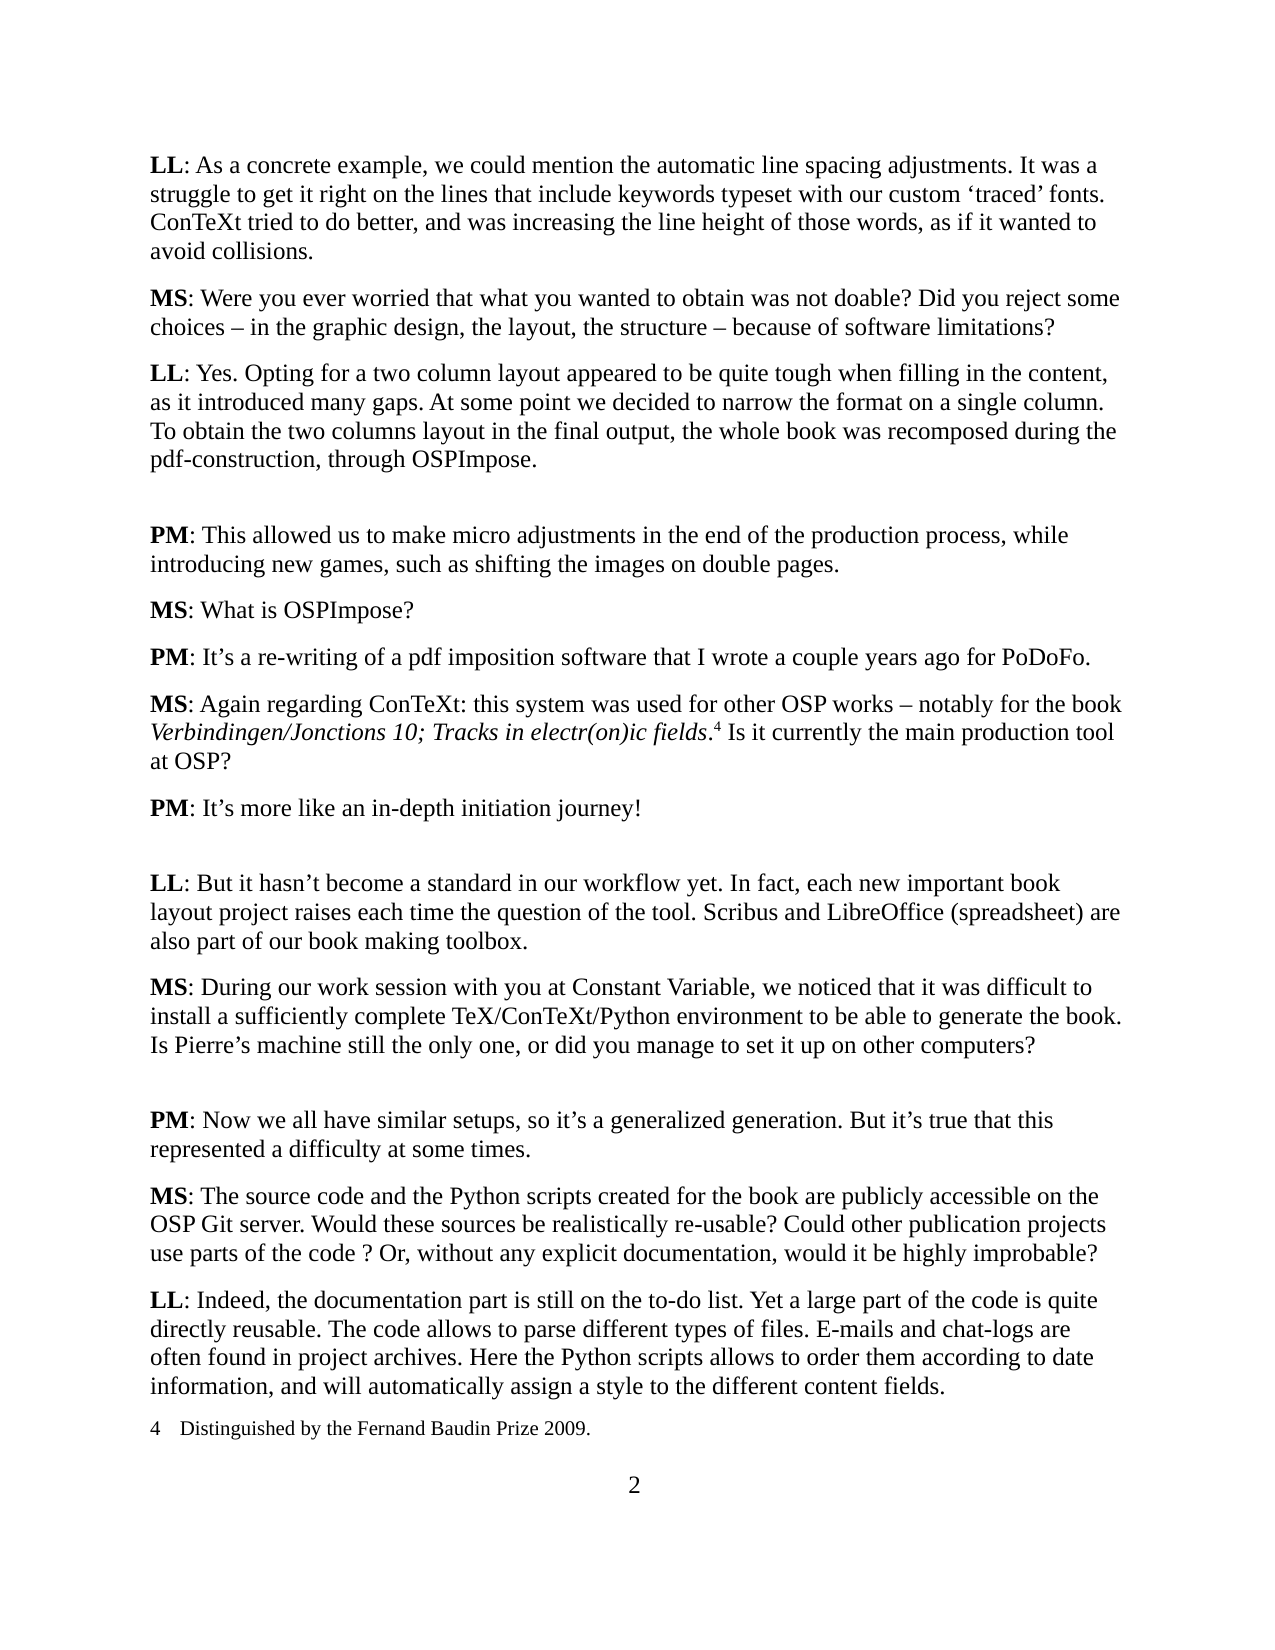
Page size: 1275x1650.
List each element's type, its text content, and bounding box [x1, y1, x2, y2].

text PM: It’s more like an in-depth initiation journey! [150, 793, 1125, 850]
text PM: It’s a re-writing of a pdf imposition software that I wrote a couple years ago for PoDoFo. [150, 642, 1125, 671]
text Distinguished by the Fernand Baudin Prize 2009. [150, 1416, 1125, 1440]
text LL: As a concrete example, we could mention the automatic line spacing adjustments. It was a struggle to get it right on the lines that include keywords typeset with our custom ‘traced’ fonts. ConTeXt tried to do better, and was increasing the line height of those words, as if it wanted to avoid collisions. [150, 150, 1125, 265]
text LL: Indeed, the documentation part is still on the to-do list. Yet a large part of the code is quite directly reusable. The code allows to parse different types of files. E-mails and chat-logs are often found in project archives. Here the Python scripts allows to order them according to date information, and will automatically assign a style to the different content fields. [150, 1285, 1125, 1400]
text MS: The source code and the Python scripts created for the book are publicly accessible on the OSP Git server. Would these sources be realistically re-usable? Could other publication projects use parts of the code ? Or, without any explicit documentation, would it be highly improbable? [150, 1181, 1125, 1267]
text LL: But it hasn’t become a standard in our workflow yet. In fact, each new important book layout project raises each time the question of the tool. Scribus and LibreOffice (spreadsheet) are also part of our book making toolbox. [150, 868, 1125, 954]
text PM: This allowed us to make micro adjustments in the end of the production process, while introducing new games, such as shifting the images on double pages. [150, 520, 1125, 577]
text MS: During our work session with you at Constant Variable, we noticed that it was difficult to install a sufficiently complete TeX/ConTeXt/Python environment to be able to generate the book. Is Pierre’s machine still the only one, or did you manage to set it up on other computers? [150, 972, 1125, 1087]
text MS: Were you ever worried that what you wanted to obtain was not doable? Did you reject some choices – in the graphic design, the layout, the structure – because of software limitations? [150, 283, 1125, 340]
text MS: Again regarding ConTeXt: this system was used for other OSP works – notably for the book Verbindingen/Jonctions 10; Tracks in electr(on)ic fields. Is it currently the main production tool at OSP? [150, 689, 1125, 775]
text LL: Yes. Opting for a two column layout appeared to be quite tough when filling in the content, as it introduced many gaps. At some point we decided to narrow the format on a single column. To obtain the two columns layout in the final output, the whole book was recomposed during the pdf-construction, through OSPImpose. [150, 358, 1125, 502]
text PM: Now we all have similar setups, so it’s a generalized generation. But it’s true that this represented a difficulty at some times. [150, 1105, 1125, 1163]
text MS: What is OSPImpose? [150, 595, 1125, 624]
